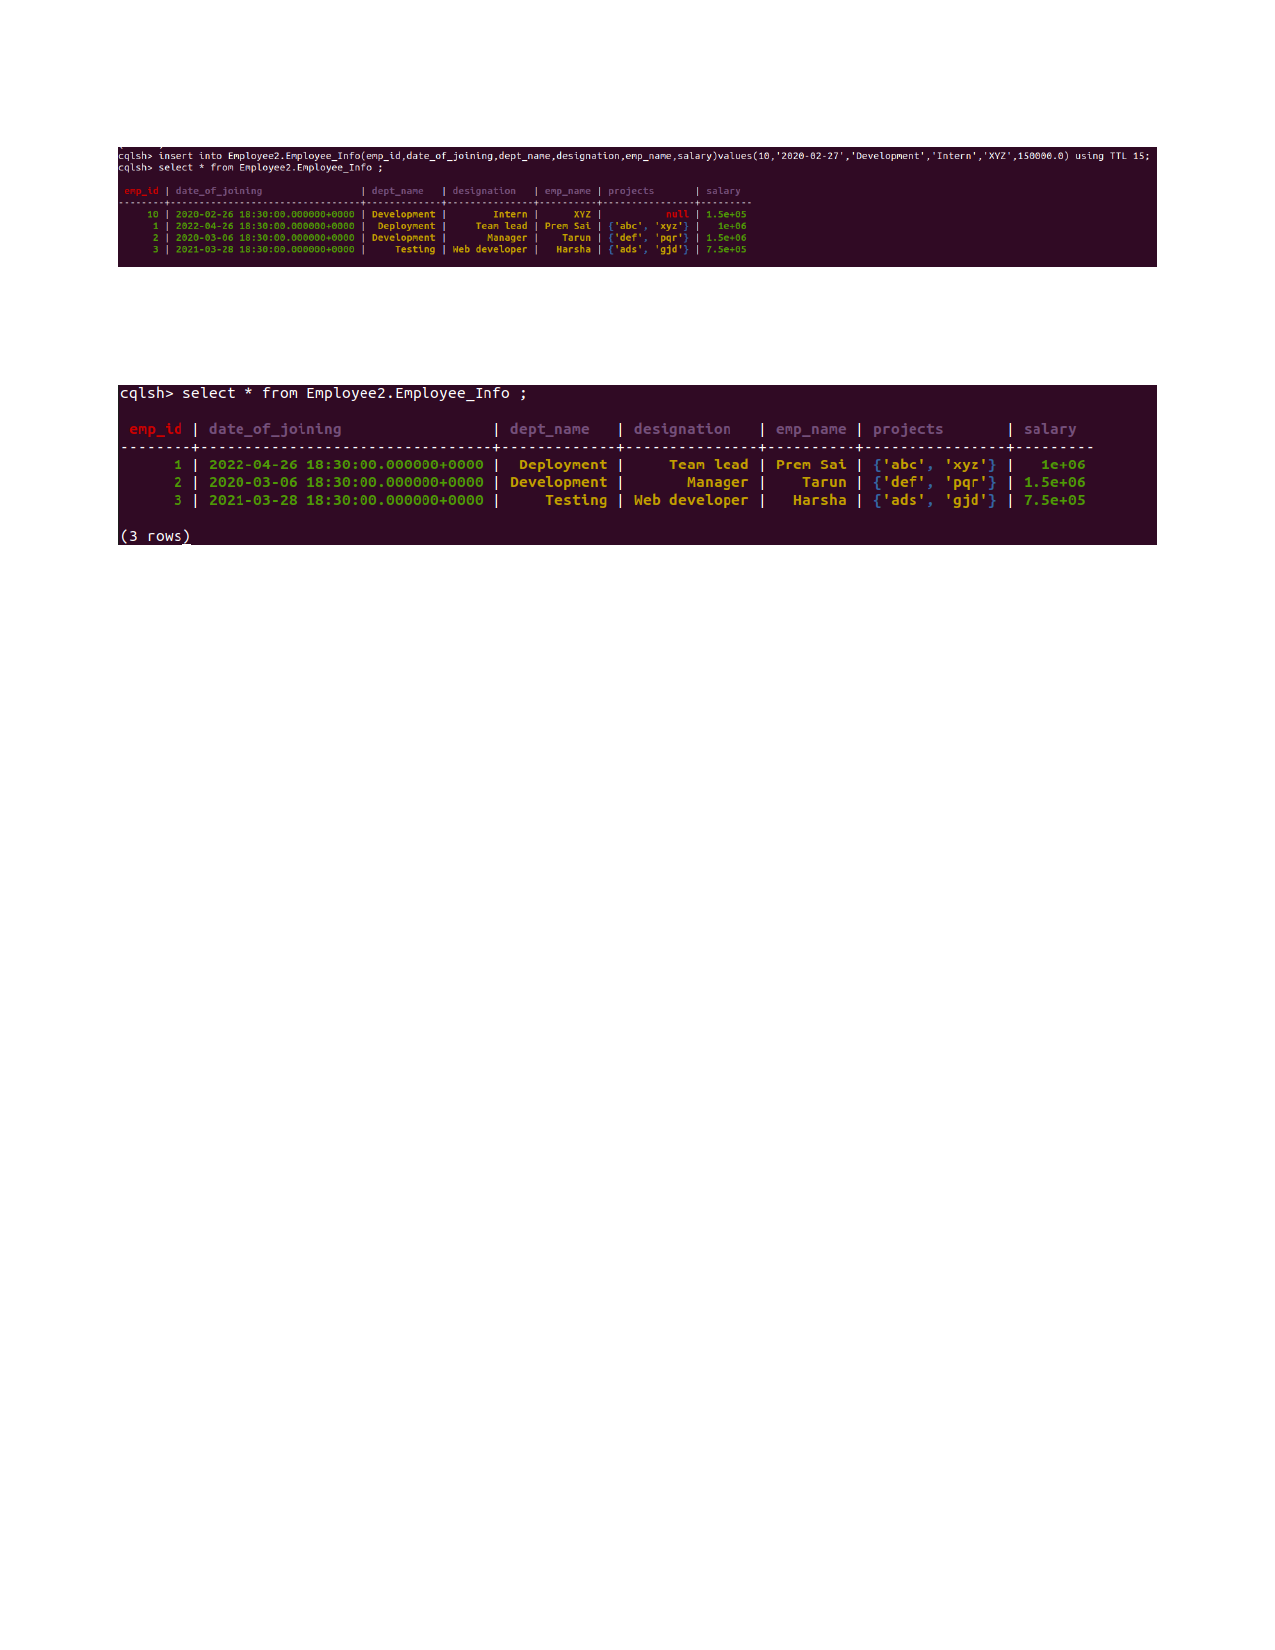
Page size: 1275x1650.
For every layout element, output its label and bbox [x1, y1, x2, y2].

picture [118, 385, 1157, 545]
picture [118, 147, 1157, 267]
